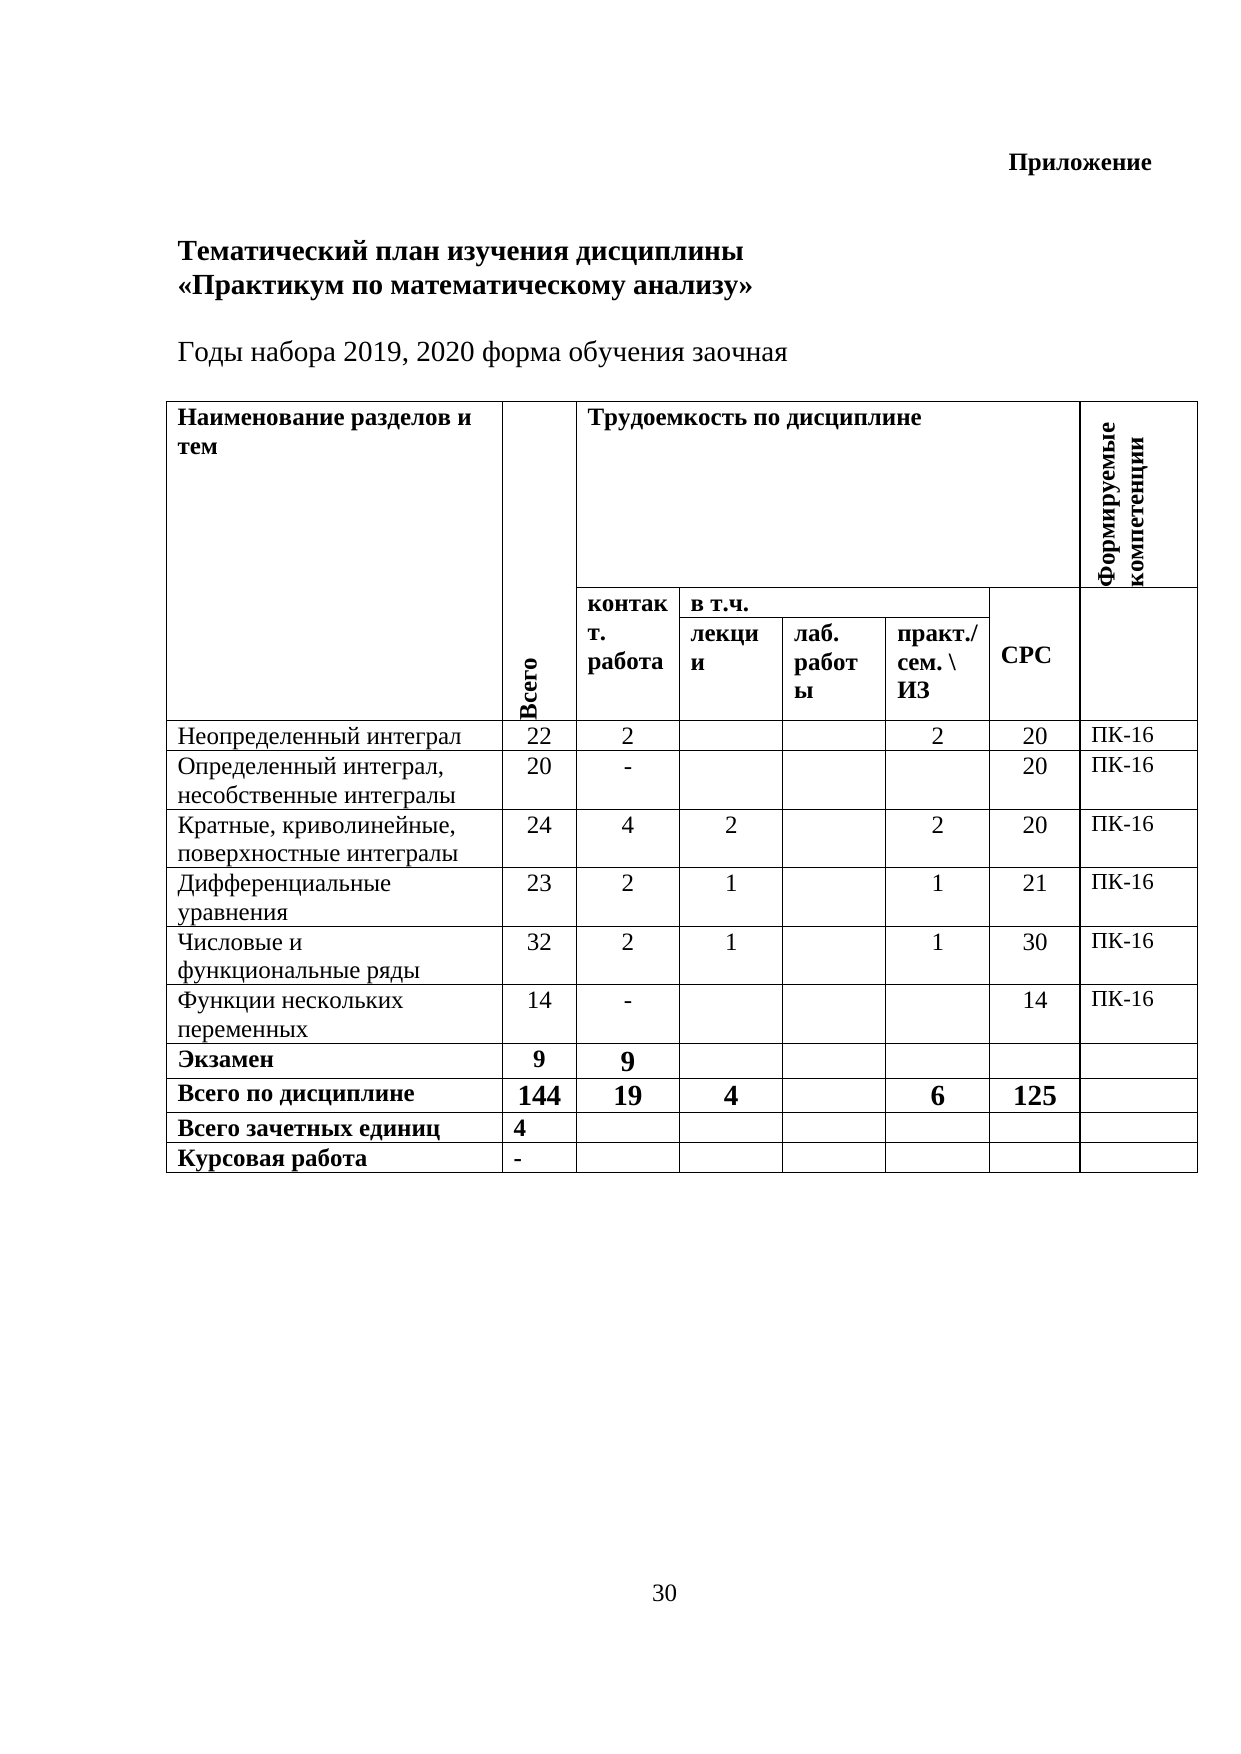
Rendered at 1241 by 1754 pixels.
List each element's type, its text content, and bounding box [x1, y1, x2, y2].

table_cell [577, 1113, 679, 1142]
table_cell [990, 1143, 1079, 1172]
table_cell лекции [680, 618, 782, 720]
table_cell контакт. работа [577, 588, 679, 720]
table_cell Функции нескольких переменных [167, 985, 502, 1043]
table_cell Кратные, криволинейные, поверхностные интегралы [167, 810, 502, 867]
table_cell 9 [503, 1044, 576, 1077]
table_cell 19 [577, 1079, 679, 1112]
table_cell ПК-16 [1081, 751, 1197, 809]
table_cell [783, 751, 885, 809]
table_cell [886, 1044, 989, 1077]
table_cell Курсовая работа [167, 1143, 502, 1172]
table_cell [886, 985, 989, 1043]
table_cell Дифференциальные уравнения [167, 868, 502, 926]
table_cell в т.ч. [680, 588, 989, 617]
table_cell Всего зачетных единиц [167, 1113, 502, 1142]
table_cell [990, 1113, 1079, 1142]
table_cell 1 [680, 927, 782, 984]
table_cell [1081, 1113, 1197, 1142]
table_cell 144 [503, 1079, 576, 1112]
table_cell 2 [680, 810, 782, 867]
table_cell ПК-16 [1081, 868, 1197, 926]
table_cell [680, 1113, 782, 1142]
table_cell 21 [990, 868, 1079, 926]
table_cell - [503, 1143, 576, 1172]
table_cell 2 [577, 721, 679, 750]
table_cell 2 [886, 810, 989, 867]
table_cell ПК-16 [1081, 810, 1197, 867]
table_cell [783, 868, 885, 926]
table_cell 9 [577, 1044, 679, 1077]
table_cell 20 [990, 810, 1079, 867]
table_cell ПК-16 [1081, 985, 1197, 1043]
table_cell 1 [886, 927, 989, 984]
table_cell [680, 1044, 782, 1077]
text Приложение [177, 147, 1152, 176]
table_cell [783, 1044, 885, 1077]
table_cell - [577, 985, 679, 1043]
text Тематический план изучения дисциплины [177, 233, 1152, 267]
table_cell [886, 1143, 989, 1172]
table_cell 4 [680, 1079, 782, 1112]
table_cell Неопределенный интеграл [167, 721, 502, 750]
table_cell [886, 751, 989, 809]
table_cell [1081, 1079, 1197, 1112]
table_cell 1 [886, 868, 989, 926]
table_cell ПК-16 [1081, 927, 1197, 984]
table_cell 32 [503, 927, 576, 984]
table_cell лаб. работы [783, 618, 885, 720]
table_cell СРС [990, 588, 1079, 720]
table_cell Всего по дисциплине [167, 1079, 502, 1112]
table_cell [783, 1079, 885, 1112]
table_cell 2 [886, 721, 989, 750]
table_cell 6 [886, 1079, 989, 1112]
table_cell практ./ сем. \ИЗ [886, 618, 989, 720]
table_cell [783, 810, 885, 867]
table_cell 20 [990, 751, 1079, 809]
table_cell 14 [503, 985, 576, 1043]
table_cell 14 [990, 985, 1079, 1043]
table_cell [680, 721, 782, 750]
table_cell ПК-16 [1081, 721, 1197, 750]
table_cell [783, 1143, 885, 1172]
table_cell Числовые и функциональные ряды [167, 927, 502, 984]
text «Практикум по математическому анализу» [177, 267, 1152, 300]
table_cell [783, 985, 885, 1043]
table_cell [886, 1113, 989, 1142]
table_cell [1081, 1044, 1197, 1077]
table_cell 2 [577, 927, 679, 984]
table_cell 4 [577, 810, 679, 867]
table_cell 20 [990, 721, 1079, 750]
table_cell [783, 1113, 885, 1142]
table_header Наименование разделов и тем [167, 402, 502, 720]
table_cell Экзамен [167, 1044, 502, 1077]
table_header Формируемые компетенции [1081, 402, 1197, 587]
table_cell 4 [503, 1113, 576, 1142]
table_cell - [577, 751, 679, 809]
table_cell 24 [503, 810, 576, 867]
table_cell [680, 1143, 782, 1172]
table_cell 125 [990, 1079, 1079, 1112]
table_cell 2 [577, 868, 679, 926]
table_cell [783, 927, 885, 984]
table_cell 30 [990, 927, 1079, 984]
text Годы набора 2019, 2020 форма обучения заочная [177, 334, 1152, 367]
table_header Трудоемкость по дисциплине [577, 402, 1079, 587]
table_cell [783, 721, 885, 750]
table_cell [990, 1044, 1079, 1077]
table_cell 1 [680, 868, 782, 926]
table_cell Определенный интеграл, несобственные интегралы [167, 751, 502, 809]
table_cell 22 [503, 721, 576, 750]
table_cell 23 [503, 868, 576, 926]
table_cell [1081, 588, 1197, 720]
table_cell [680, 985, 782, 1043]
table_header Всего [503, 402, 576, 720]
table_cell [1081, 1143, 1197, 1172]
table_cell [577, 1143, 679, 1172]
table_cell 20 [503, 751, 576, 809]
table_cell [680, 751, 782, 809]
